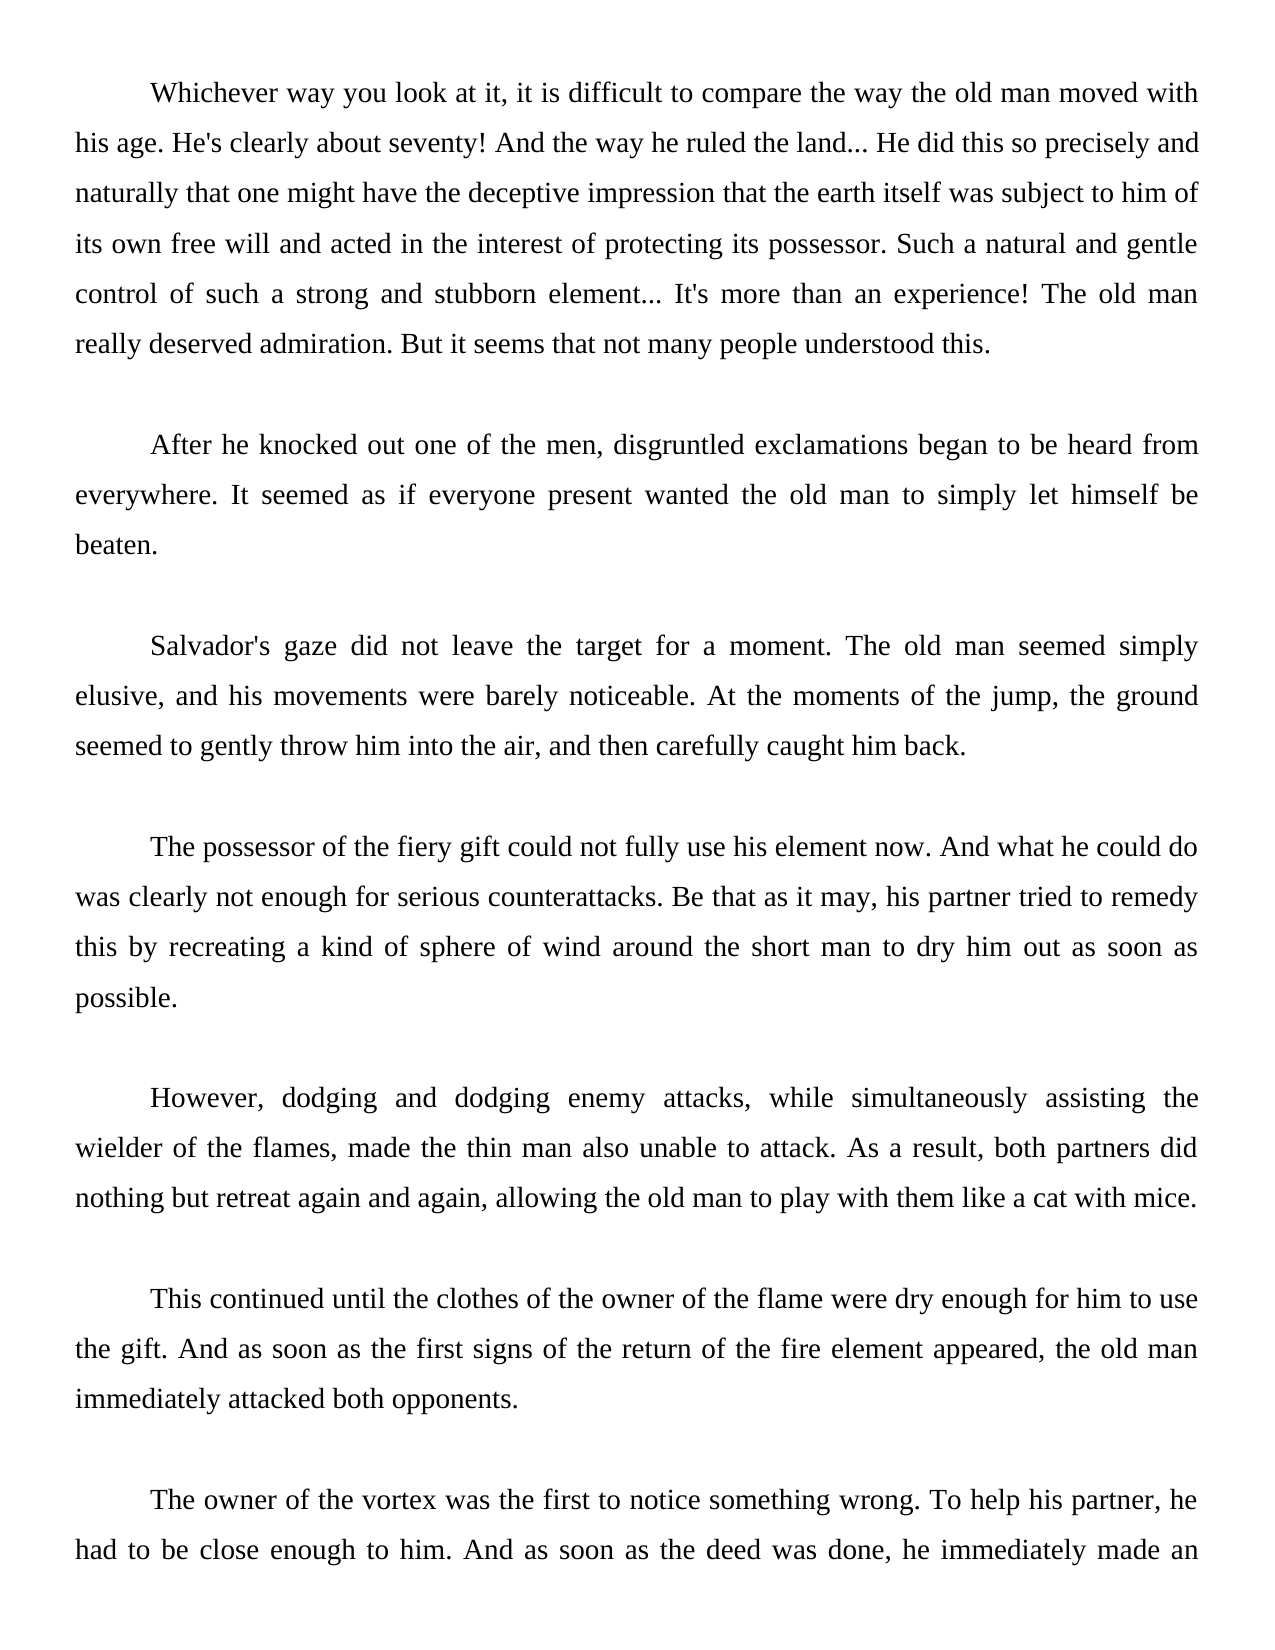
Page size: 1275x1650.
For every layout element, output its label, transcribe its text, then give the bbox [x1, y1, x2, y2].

text This continued until the clothes of the owner of the flame were dry enough for him to use the gift. And as soon as the first signs of the return of the fire element appeared, the old man immediately attacked both opponents. [75, 1281, 1200, 1415]
text Whichever way you look at it, it is difficult to compare the way the old man moved with his age. He's clearly about seventy! And the way he ruled the land... He did this so precisely and naturally that one might have the deceptive impression that the earth itself was subject to him of its own free will and acted in the interest of protecting its possessor. Such a natural and gentle control of such a strong and stubborn element... It's more than an experience! The old man really deserved admiration. But it seems that not many people understood this. [75, 75, 1200, 360]
text Salvador's gaze did not leave the target for a moment. The old man seemed simply elusive, and his movements were barely noticeable. At the moments of the jump, the ground seemed to gently throw him into the air, and then carefully caught him back. [75, 628, 1200, 762]
text The owner of the vortex was the first to notice something wrong. To help his partner, he had to be close enough to him. And as soon as the deed was done, he immediately made an [75, 1482, 1200, 1566]
text The possessor of the fiery gift could not fully use his element now. And what he could do was clearly not enough for serious counterattacks. Be that as it may, his partner tried to remedy this by recreating a kind of sphere of wind around the short man to dry him out as soon as possible. [75, 829, 1200, 1013]
text After he knocked out one of the men, disgruntled exclamations began to be heard from everywhere. It seemed as if everyone present wanted the old man to simply let himself be beaten. [75, 427, 1200, 561]
text However, dodging and dodging enemy attacks, while simultaneously assisting the wielder of the flames, made the thin man also unable to attack. As a result, both partners did nothing but retreat again and again, allowing the old man to play with them like a cat with mice. [75, 1080, 1200, 1214]
